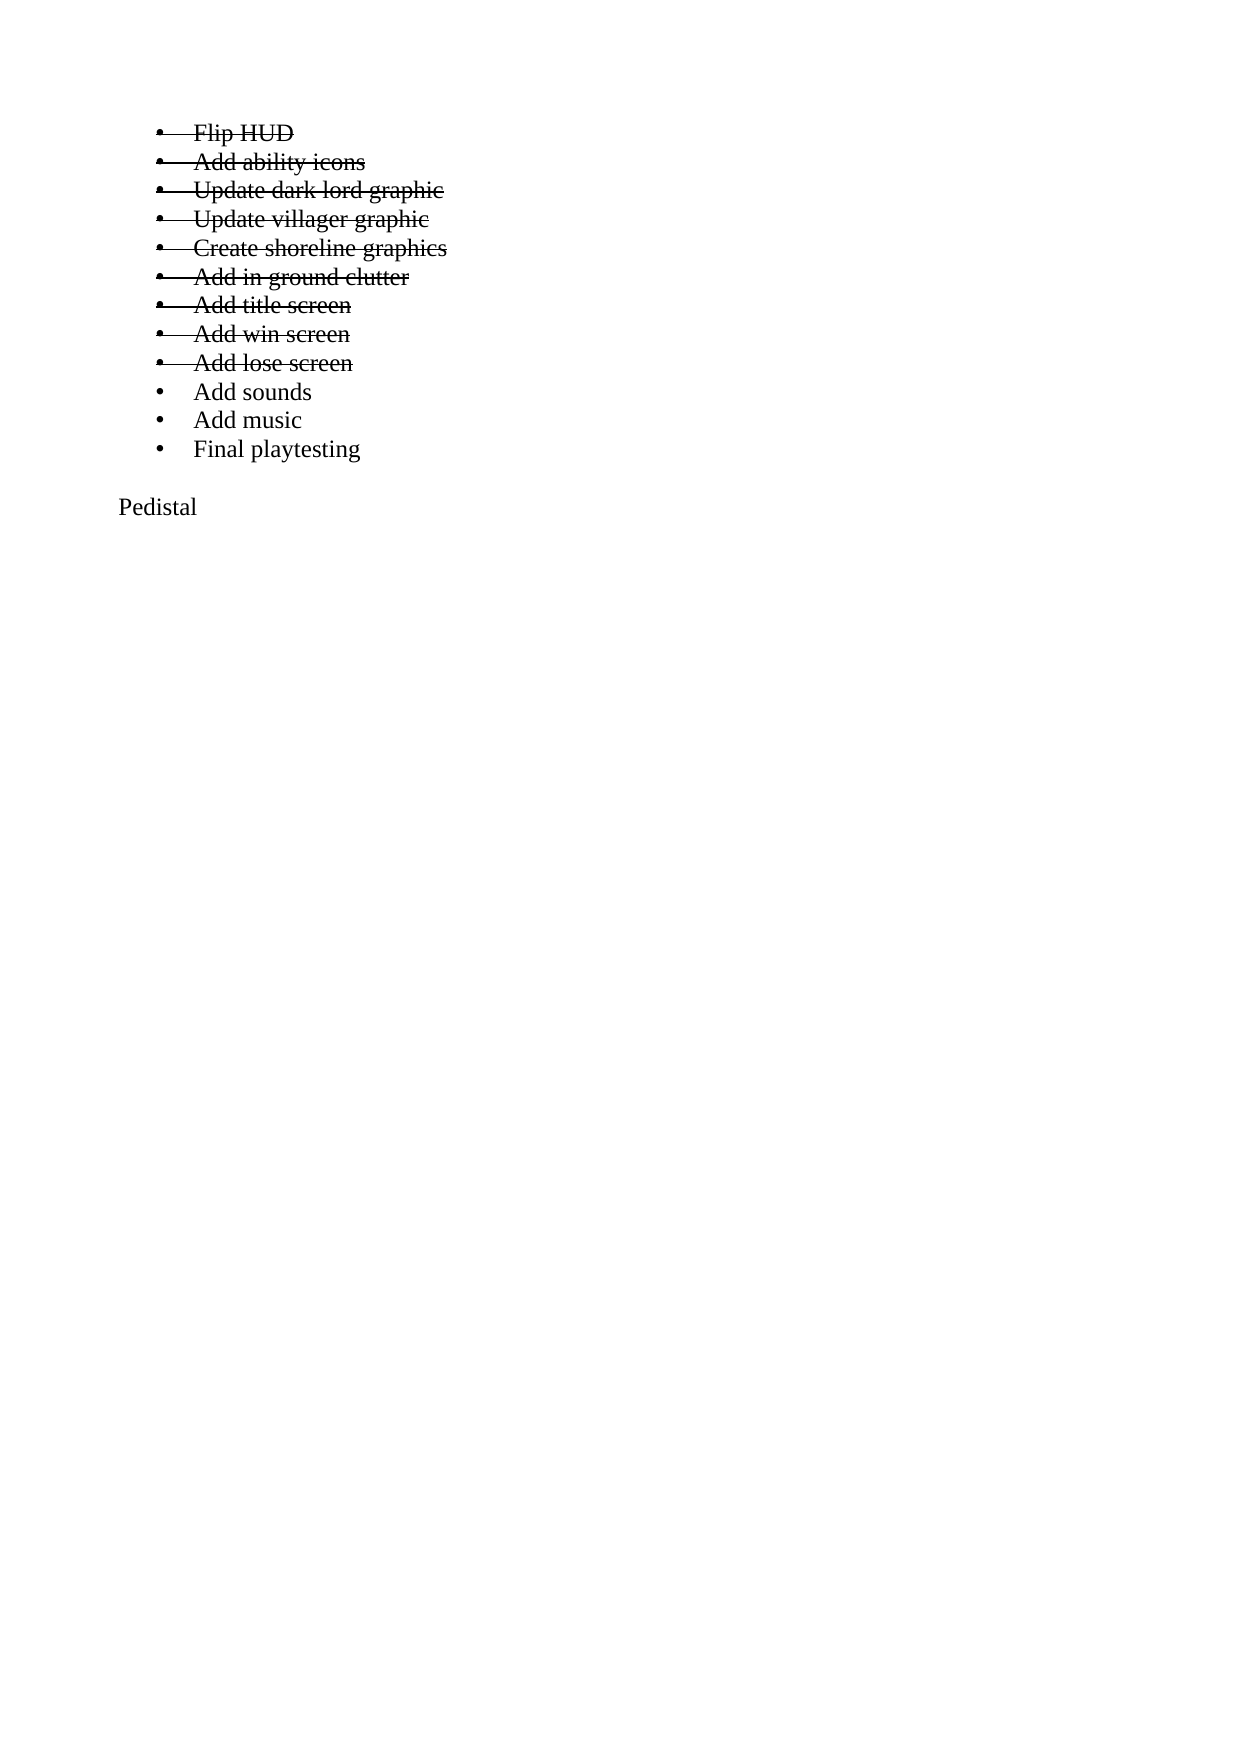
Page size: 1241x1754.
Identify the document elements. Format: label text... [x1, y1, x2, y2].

list Add lose screen [156, 348, 1122, 377]
text Pedistal [118, 492, 1122, 521]
list Update villager graphic [156, 204, 1122, 233]
list Add in ground clutter [156, 262, 1122, 291]
list Update dark lord graphic [156, 176, 1122, 204]
list Add sounds [156, 377, 1122, 406]
list Add title screen [156, 291, 1122, 319]
list Final playtesting [156, 434, 1122, 463]
list Add win screen [156, 319, 1122, 348]
list Add music [156, 406, 1122, 434]
list Flip HUD [156, 118, 1122, 147]
list Add ability icons [156, 147, 1122, 176]
list Create shoreline graphics [156, 233, 1122, 262]
